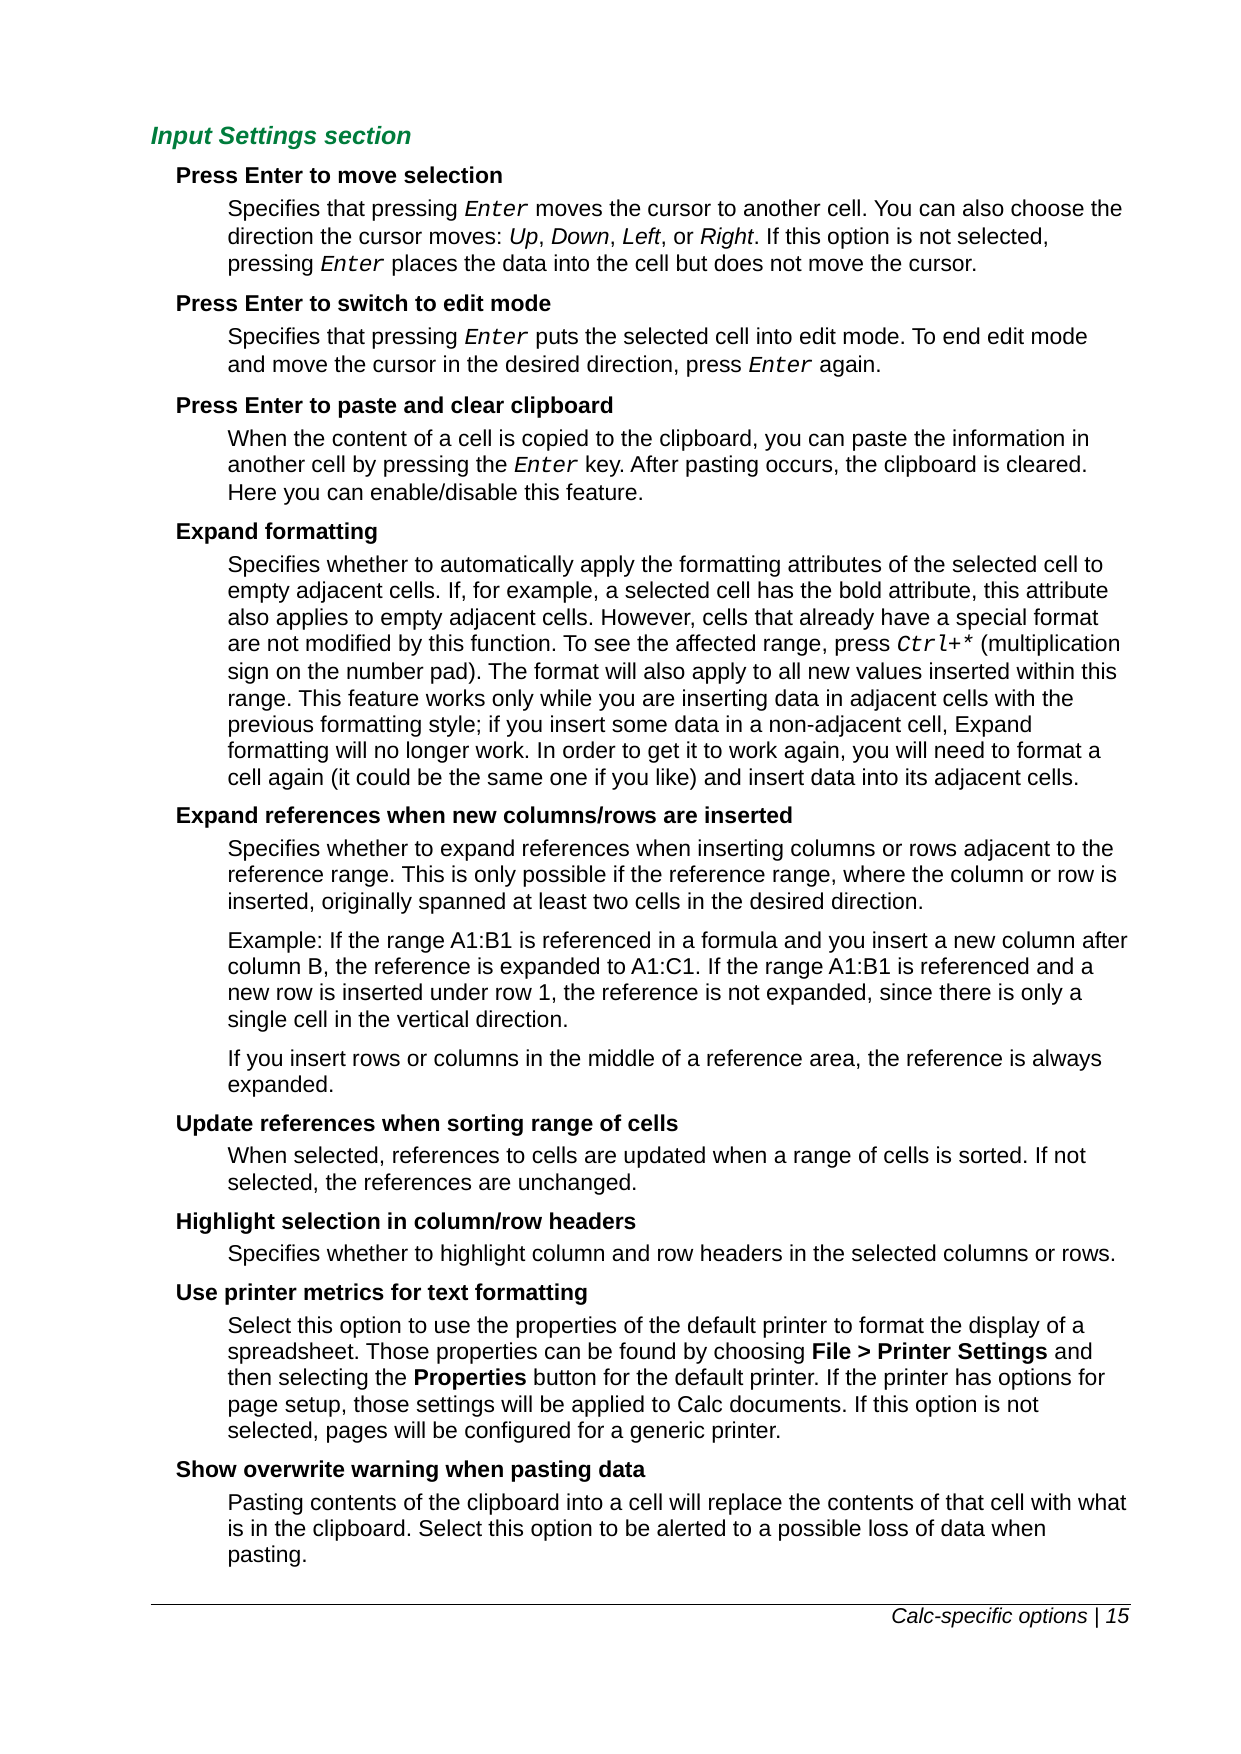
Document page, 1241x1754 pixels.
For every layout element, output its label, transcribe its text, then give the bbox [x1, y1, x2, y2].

text Specifies that pressing Enter moves the cursor to another cell. You can also choose the direction the cursor moves: Up, Down, Left, or Right. If this option is not selected, pressing Enter places the data into the cell but does not move the cursor. [227, 195, 1131, 278]
text Press Enter to switch to edit mode [176, 290, 1131, 317]
text Use printer metrics for text formatting [176, 1279, 1131, 1305]
text When selected, references to cells are updated when a range of cells is sorted. If not selected, the references are unchanged. [227, 1142, 1131, 1195]
text Specifies whether to automatically apply the formatting attributes of the selected cell to empty adjacent cells. If, for example, a selected cell has the bold attribute, this attribute also applies to empty adjacent cells. However, cells that already have a special format are not modified by this function. To see the affected range, press Ctrl+* (multiplication sign on the number pad). The format will also apply to all new values inserted within this range. This feature works only while you are inserting data in adjacent cells with the previous formatting style; if you insert some data in a non-adjacent cell, Expand formatting will no longer work. In order to get it to work again, you will need to format a cell again (it could be the same one if you like) and insert data into its adjacent cells. [227, 551, 1131, 790]
text Select this option to use the properties of the default printer to format the display of a spreadsheet. Those properties can be found by choosing File > Printer Settings and then selecting the Properties button for the default printer. If the printer has options for page setup, those settings will be applied to Calc documents. If this option is not selected, pages will be configured for a generic printer. [227, 1312, 1131, 1443]
text Specifies whether to expand references when inserting columns or rows adjacent to the reference range. This is only possible if the reference range, where the column or row is inserted, originally spanned at least two cells in the desired direction. [227, 835, 1131, 914]
text Specifies whether to highlight column and row headers in the selected columns or rows. [227, 1240, 1131, 1267]
text Show overwrite warning when pasting data [176, 1456, 1131, 1482]
text When the content of a cell is copied to the clipboard, you can paste the information in another cell by pressing the Enter key. After pasting occurs, the clipboard is cleared. Here you can enable/disable this feature. [227, 425, 1131, 506]
text Pasting contents of the clipboard into a cell will replace the contents of that cell with what is in the clipboard. Select this option to be alerted to a possible loss of data when pasting. [227, 1488, 1131, 1568]
text Expand references when new columns/rows are inserted [176, 802, 1131, 829]
text Expand formatting [176, 518, 1131, 544]
text Press Enter to paste and clear clipboard [176, 392, 1131, 418]
subtitle Input Settings section [151, 121, 1131, 150]
text Example: If the range A1:B1 is referenced in a formula and you insert a new column after column B, the reference is expanded to A1:C1. If the range A1:B1 is referenced and a new row is inserted under row 1, the reference is not expanded, since there is only a single cell in the vertical direction. [227, 927, 1131, 1032]
text Press Enter to move selection [176, 162, 1131, 188]
text If you insert rows or columns in the middle of a reference area, the reference is always expanded. [227, 1044, 1131, 1097]
text Specifies that pressing Enter puts the selected cell into edit mode. To end edit mode and move the cursor in the desired direction, press Enter again. [227, 323, 1131, 379]
text Update references when sorting range of cells [176, 1110, 1131, 1136]
text Highlight selection in column/row headers [176, 1208, 1131, 1234]
